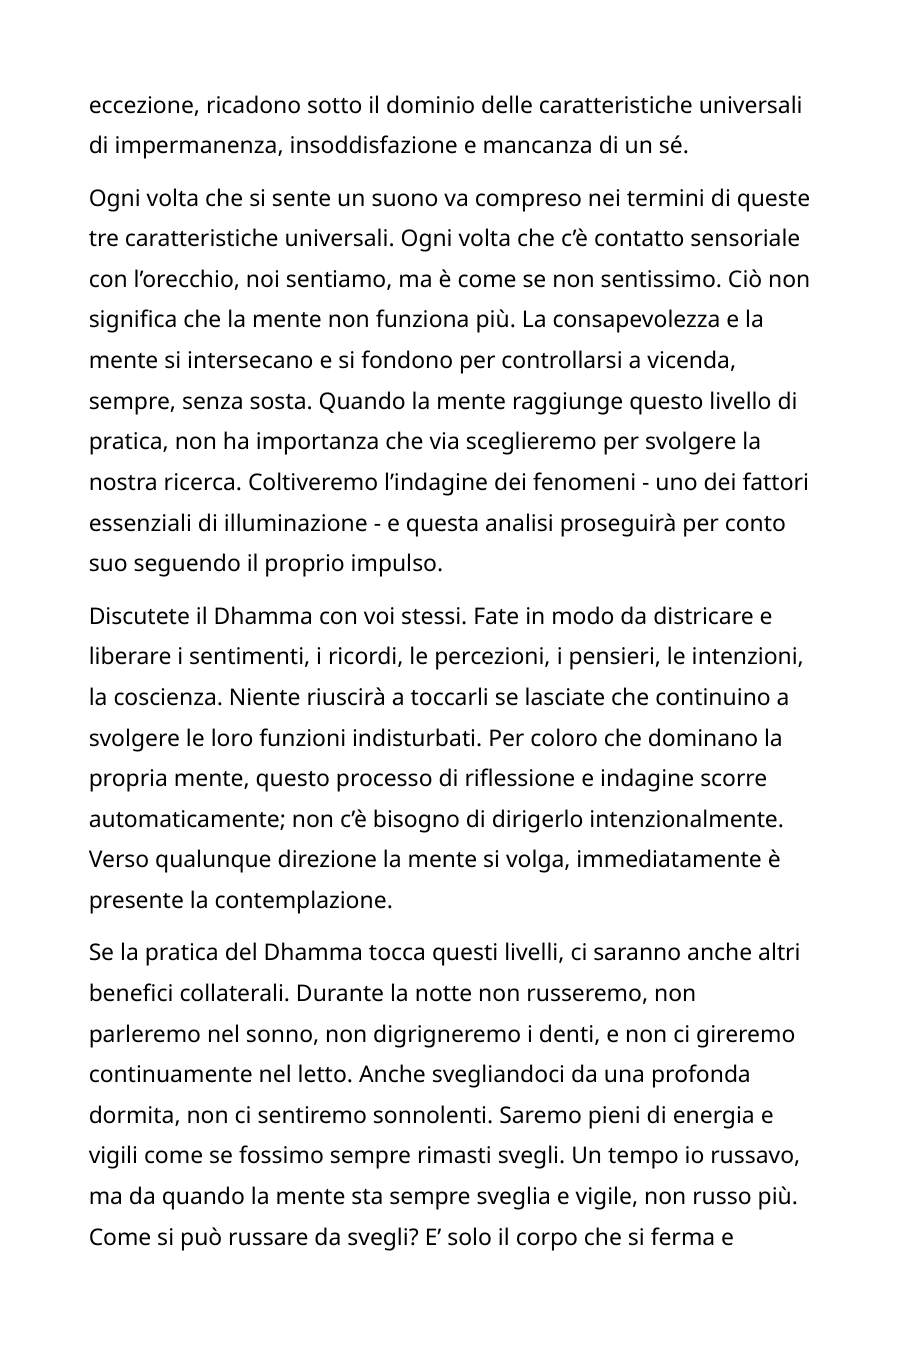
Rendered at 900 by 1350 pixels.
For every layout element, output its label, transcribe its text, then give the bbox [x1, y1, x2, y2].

text Ogni volta che si sente un suono va compreso nei termini di queste tre caratteristiche universali. Ogni volta che c’è contatto sensoriale con l’orecchio, noi sentiamo, ma è come se non sentissimo. Ciò non significa che la mente non funziona più. La consapevolezza e la mente si intersecano e si fondono per controllarsi a vicenda, sempre, senza sosta. Quando la mente raggiunge questo livello di pratica, non ha importanza che via sceglieremo per svolgere la nostra ricerca. Coltiveremo l’indagine dei fenomeni - uno dei fattori essenziali di illuminazione - e questa analisi proseguirà per conto suo seguendo il proprio impulso. [88, 182, 811, 578]
text eccezione, ricadono sotto il dominio delle caratteristiche universali di impermanenza, insoddisfazione e mancanza di un sé. [88, 88, 811, 160]
text Discutete il Dhamma con voi stessi. Fate in modo da districare e liberare i sentimenti, i ricordi, le percezioni, i pensieri, le intenzioni, la coscienza. Niente riuscirà a toccarli se lasciate che continuino a svolgere le loro funzioni indisturbati. Per coloro che dominano la propria mente, questo processo di riflessione e indagine scorre automaticamente; non c’è bisogno di dirigerlo intenzionalmente. Verso qualunque direzione la mente si volga, immediatamente è presente la contemplazione. [88, 599, 811, 915]
text Se la pratica del Dhamma tocca questi livelli, ci saranno anche altri benefici collaterali. Durante la notte non russeremo, non parleremo nel sonno, non digrigneremo i denti, e non ci gireremo continuamente nel letto. Anche svegliandoci da una profonda dormita, non ci sentiremo sonnolenti. Saremo pieni di energia e vigili come se fossimo sempre rimasti svegli. Un tempo io russavo, ma da quando la mente sta sempre sveglia e vigile, non russo più. Come si può russare da svegli? E’ solo il corpo che si ferma e [88, 936, 811, 1252]
